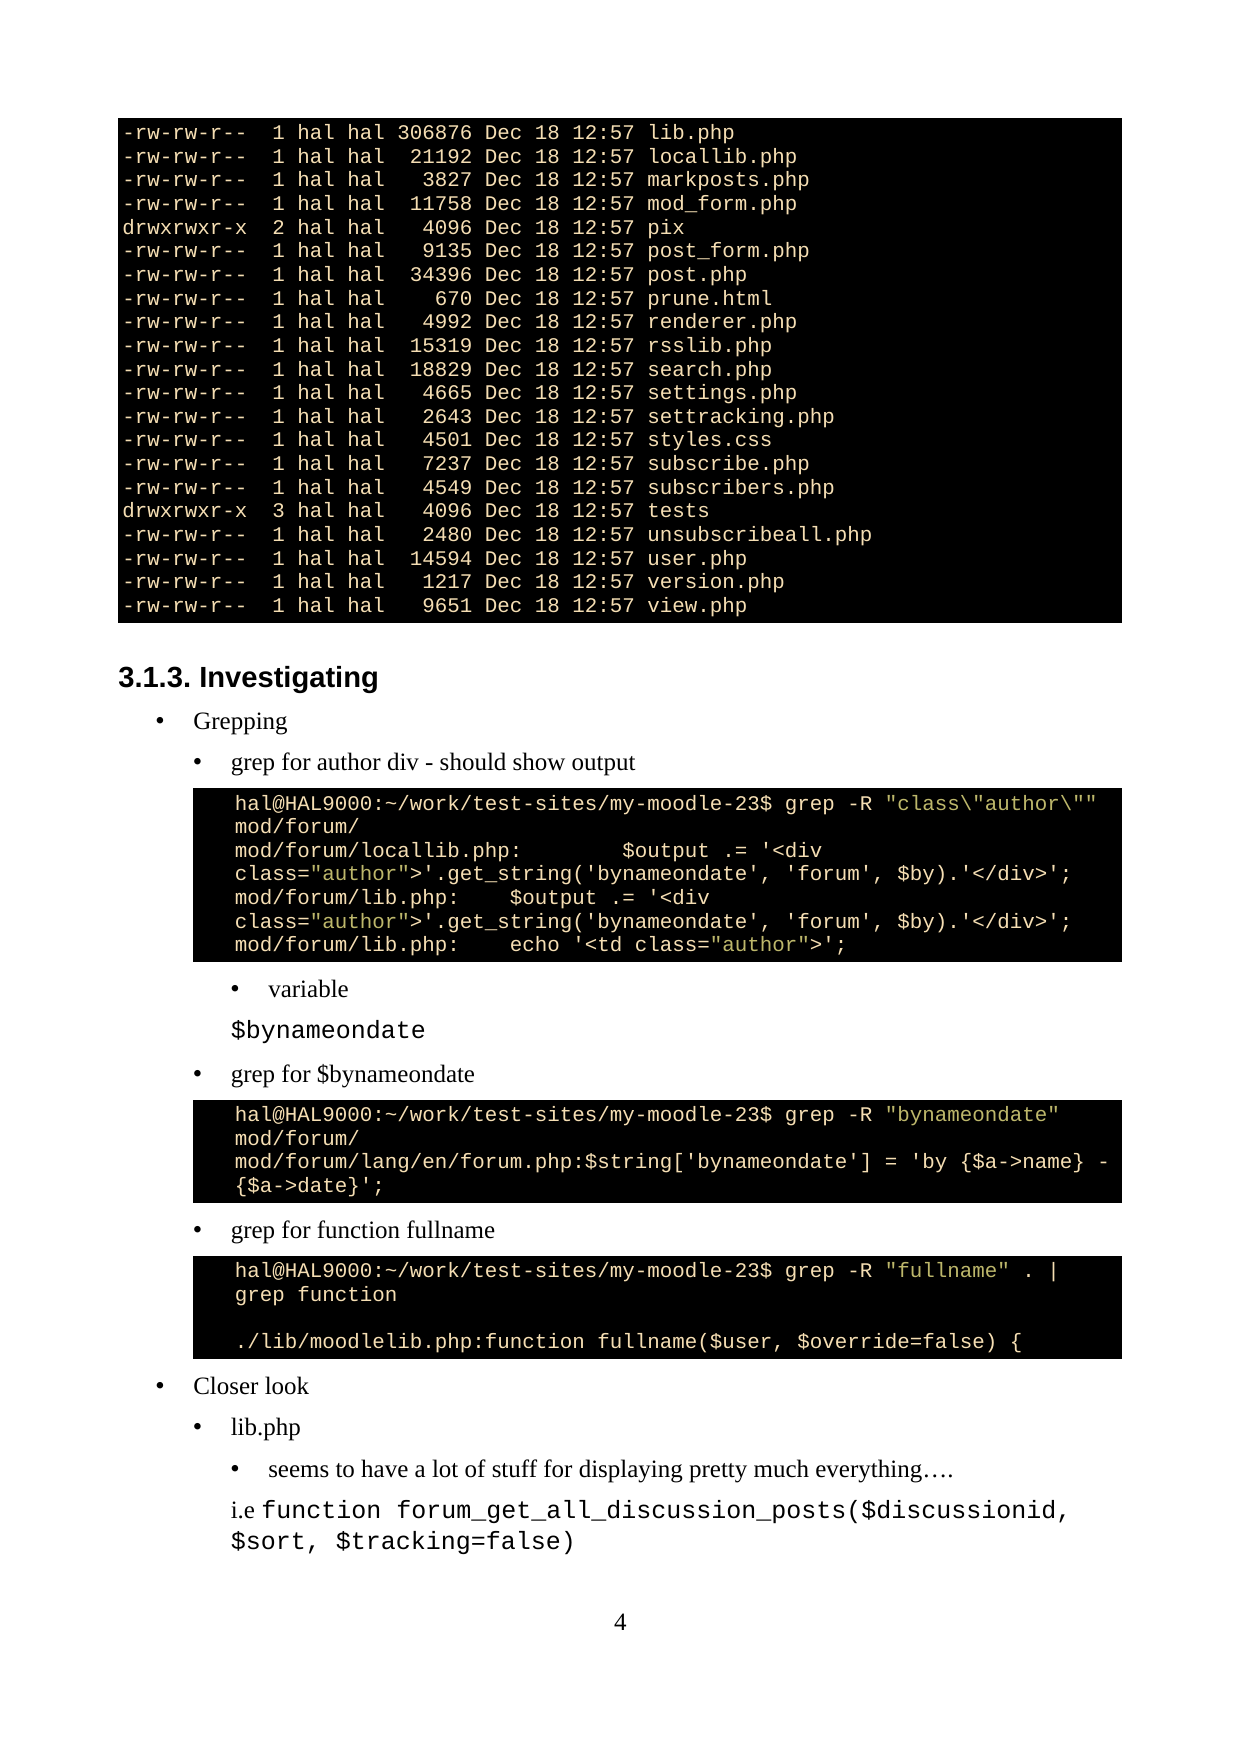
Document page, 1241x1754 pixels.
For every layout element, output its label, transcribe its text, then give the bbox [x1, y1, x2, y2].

subtitle Investigating [118, 660, 1122, 693]
text -rw-rw-r-- 1 hal hal 4501 Dec 18 12:57 styles.css [119, 426, 1121, 449]
text -rw-rw-r-- 1 hal hal 4665 Dec 18 12:57 settings.php [119, 378, 1121, 402]
text -rw-rw-r-- 1 hal hal 670 Dec 18 12:57 prune.html [119, 284, 1121, 307]
list variable [231, 974, 1122, 1003]
text -rw-rw-r-- 1 hal hal 1217 Dec 18 12:57 version.php [119, 567, 1121, 591]
list Grepping [156, 706, 1122, 735]
list Closer look [156, 1371, 1122, 1400]
list grep for author div - should show output [193, 747, 1122, 776]
list i.e function forum_get_all_discussion_posts($discussionid, $sort, $tracking=false) [193, 1495, 1122, 1557]
text -rw-rw-r-- 1 hal hal 4992 Dec 18 12:57 renderer.php [119, 307, 1121, 331]
text -rw-rw-r-- 1 hal hal 9135 Dec 18 12:57 post_form.php [119, 236, 1121, 260]
text -rw-rw-r-- 1 hal hal 4549 Dec 18 12:57 subscribers.php [119, 473, 1121, 496]
list mod/forum/locallib.php: $output .= '<div class="author">'.get_string('bynameondate', 'forum', $by).'</div>'; [194, 836, 1121, 883]
list $bynameondate [193, 1016, 1122, 1046]
list lib.php [193, 1412, 1122, 1441]
text -rw-rw-r-- 1 hal hal 2643 Dec 18 12:57 settracking.php [119, 402, 1121, 426]
text -rw-rw-r-- 1 hal hal 34396 Dec 18 12:57 post.php [119, 260, 1121, 284]
text -rw-rw-r-- 1 hal hal 3827 Dec 18 12:57 markposts.php [119, 165, 1121, 189]
text -rw-rw-r-- 1 hal hal 18829 Dec 18 12:57 search.php [119, 354, 1121, 378]
list mod/forum/lang/en/forum.php:$string['bynameondate'] = 'by {$a->name} - {$a->date}'; [194, 1147, 1121, 1202]
list ./lib/moodlelib.php:function fullname($user, $override=false) { [194, 1327, 1121, 1358]
list hal@HAL9000:~/work/test-sites/my-moodle-23$ grep -R "bynameondate" mod/forum/ [194, 1101, 1121, 1147]
text -rw-rw-r-- 1 hal hal 11758 Dec 18 12:57 mod_form.php [119, 189, 1121, 213]
list grep for function fullname [193, 1215, 1122, 1244]
text drwxrwxr-x 3 hal hal 4096 Dec 18 12:57 tests [119, 496, 1121, 520]
text -rw-rw-r-- 1 hal hal 14594 Dec 18 12:57 user.php [119, 544, 1121, 567]
text -rw-rw-r-- 1 hal hal 15319 Dec 18 12:57 rsslib.php [119, 331, 1121, 354]
list mod/forum/lib.php: echo '<td class="author">'; [194, 930, 1121, 961]
text drwxrwxr-x 2 hal hal 4096 Dec 18 12:57 pix [119, 213, 1121, 236]
text -rw-rw-r-- 1 hal hal 7237 Dec 18 12:57 subscribe.php [119, 449, 1121, 473]
text -rw-rw-r-- 1 hal hal 2480 Dec 18 12:57 unsubscribeall.php [119, 520, 1121, 544]
text -rw-rw-r-- 1 hal hal 21192 Dec 18 12:57 locallib.php [119, 142, 1121, 165]
text -rw-rw-r-- 1 hal hal 9651 Dec 18 12:57 view.php [119, 591, 1121, 622]
list hal@HAL9000:~/work/test-sites/my-moodle-23$ grep -R "class\"author\"" mod/forum/ [194, 790, 1121, 836]
list grep for $bynameondate [193, 1059, 1122, 1088]
text -rw-rw-r-- 1 hal hal 306876 Dec 18 12:57 lib.php [119, 119, 1121, 142]
list mod/forum/lib.php: $output .= '<div class="author">'.get_string('bynameondate', 'forum', $by).'</div>'; [194, 883, 1121, 930]
list hal@HAL9000:~/work/test-sites/my-moodle-23$ grep -R "fullname" . | grep function [194, 1258, 1121, 1304]
list seems to have a lot of stuff for displaying pretty much everything…. [231, 1454, 1122, 1482]
